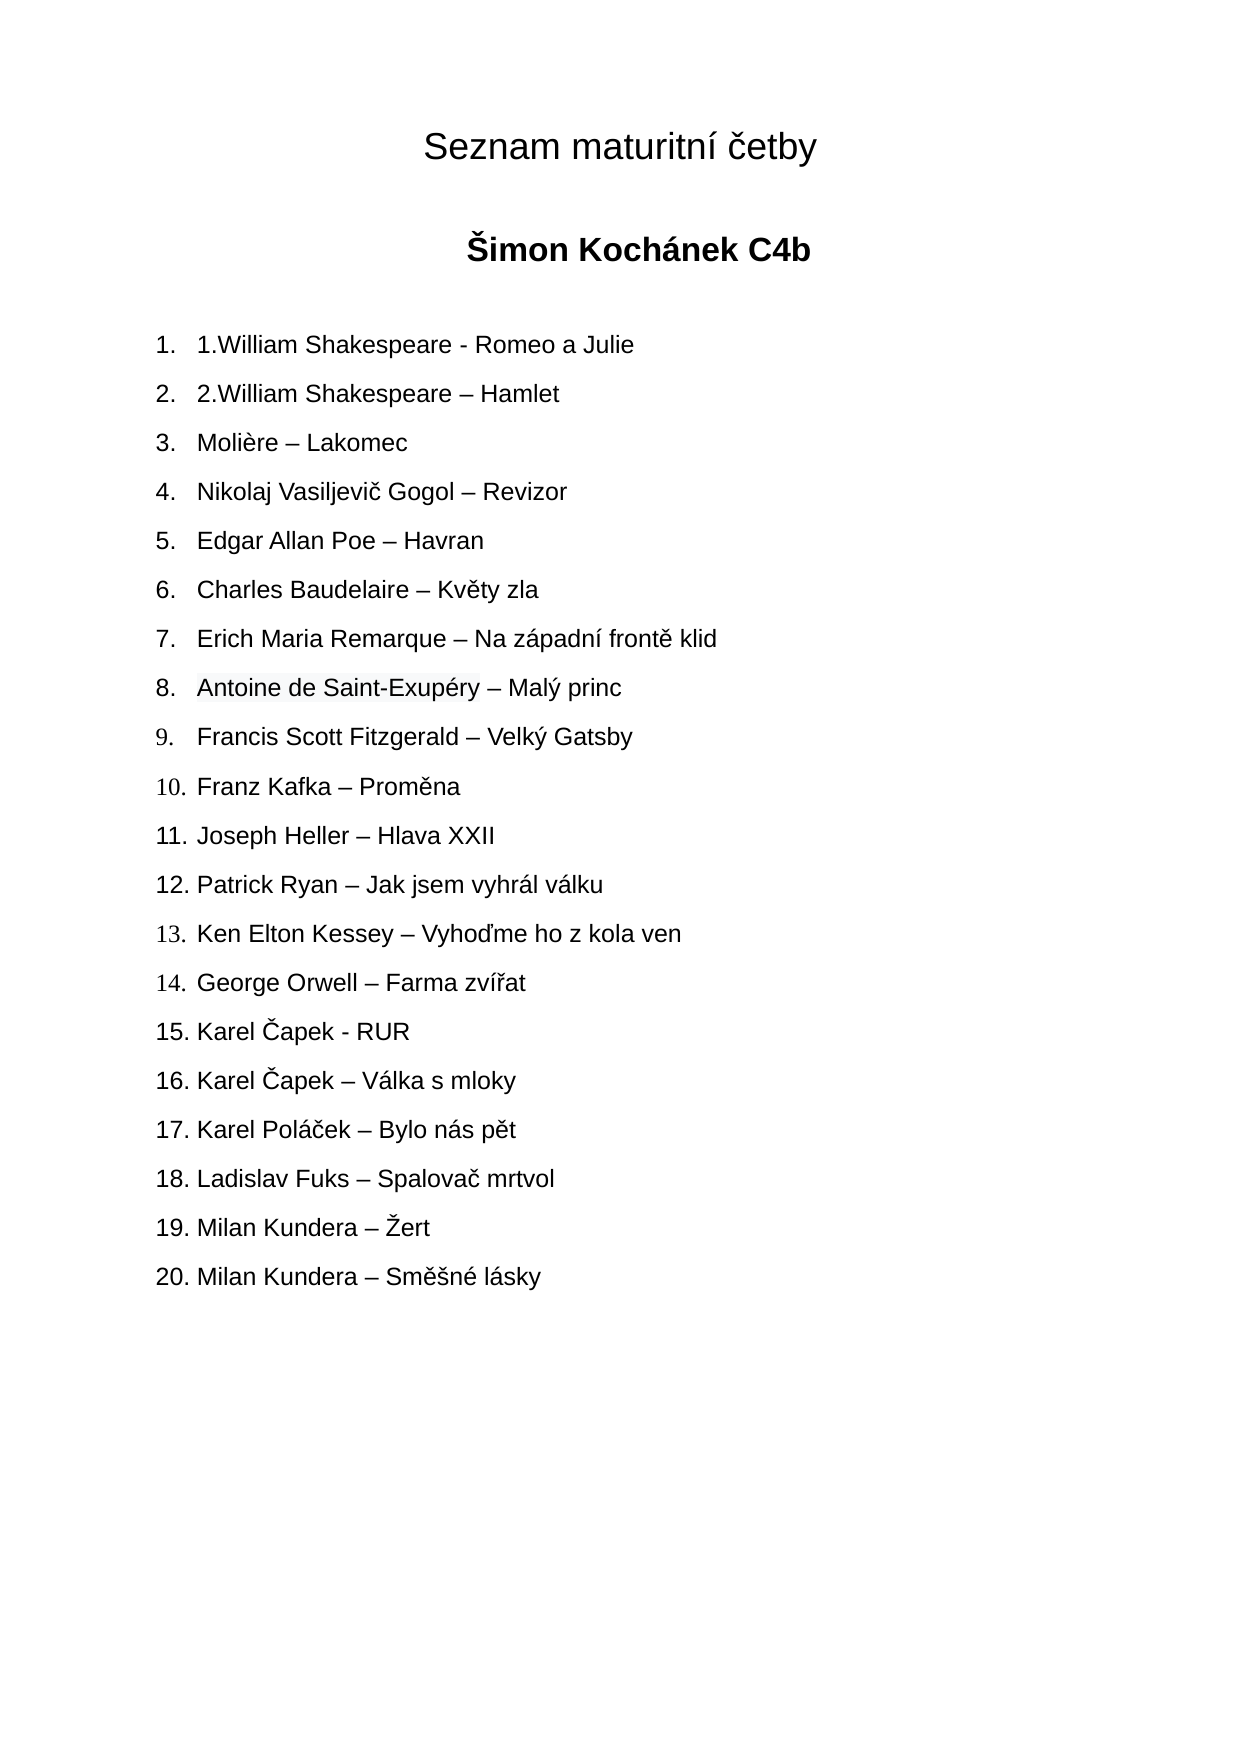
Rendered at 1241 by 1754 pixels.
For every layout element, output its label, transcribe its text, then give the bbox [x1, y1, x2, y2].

list Antoine de Saint-Exupéry – Malý princ [155, 673, 1122, 702]
list Karel Čapek – Válka s mloky [155, 1066, 1122, 1095]
list Ladislav Fuks – Spalovač mrtvol [155, 1164, 1122, 1193]
list Francis Scott Fitzgerald – Velký Gatsby [155, 722, 1122, 751]
list Nikolaj Vasiljevič Gogol – Revizor [155, 477, 1122, 506]
list Franz Kafka – Proměna [155, 771, 1122, 800]
list 2.William Shakespeare – Hamlet [155, 379, 1122, 408]
list Milan Kundera – Žert [155, 1213, 1122, 1242]
list Charles Baudelaire – Květy zla [155, 575, 1122, 604]
list 1.William Shakespeare - Romeo a Julie [155, 330, 1122, 358]
subtitle Seznam maturitní četby [118, 124, 1122, 167]
list George Orwell – Farma zvířat [155, 968, 1122, 997]
list Karel Poláček – Bylo nás pět [155, 1115, 1122, 1144]
list Ken Elton Kessey – Vyhoďme ho z kola ven [155, 919, 1122, 948]
subtitle Šimon Kochánek C4b [156, 229, 1122, 268]
list Erich Maria Remarque – Na západní frontě klid [155, 624, 1122, 653]
list Molière – Lakomec [155, 428, 1122, 457]
list Patrick Ryan – Jak jsem vyhrál válku [155, 870, 1122, 898]
list Milan Kundera – Směšné lásky [155, 1262, 1122, 1291]
list Karel Čapek - RUR [155, 1017, 1122, 1046]
list Edgar Allan Poe – Havran [155, 526, 1122, 555]
list Joseph Heller – Hlava XXII [155, 821, 1122, 849]
